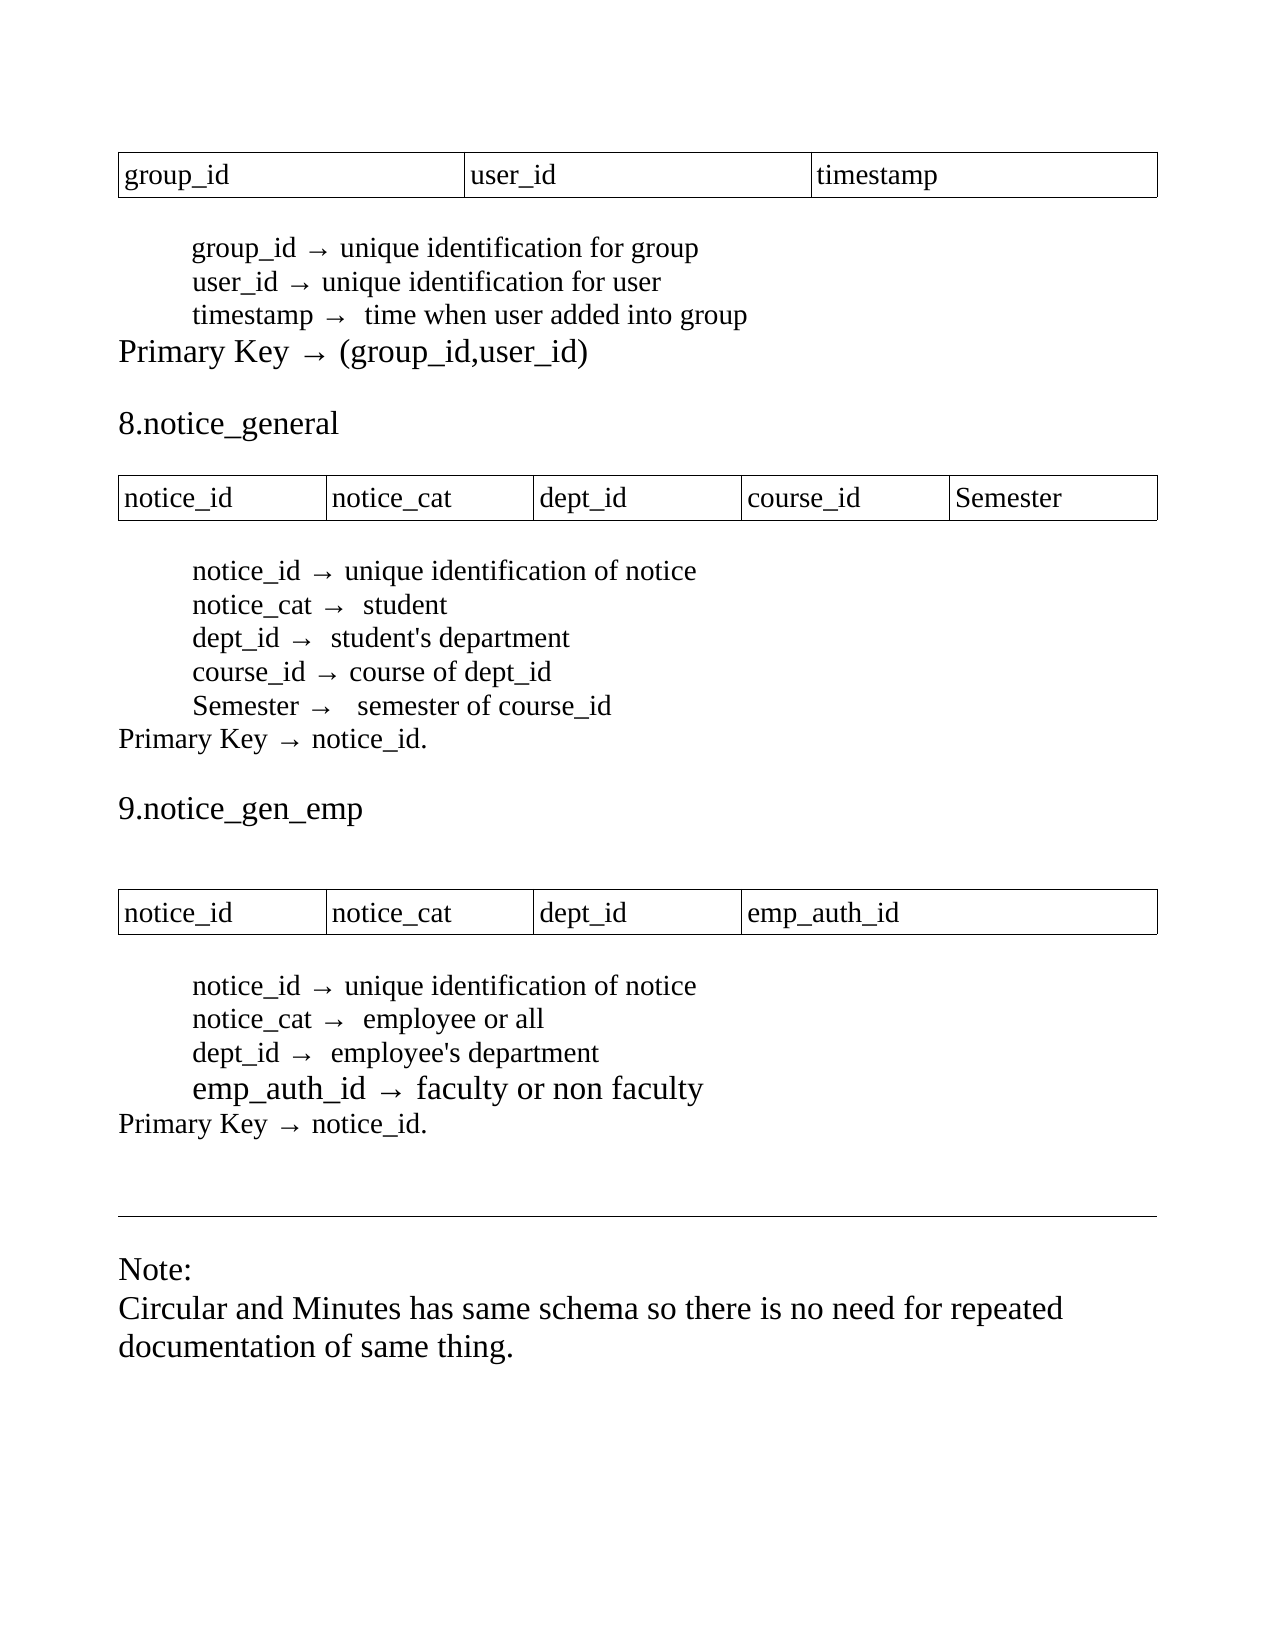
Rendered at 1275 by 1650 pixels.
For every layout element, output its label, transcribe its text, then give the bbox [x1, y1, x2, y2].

table_header emp_auth_id [742, 890, 1157, 934]
text course_id → course of dept_id [118, 654, 1157, 688]
table_header notice_cat [327, 476, 533, 520]
table_header dept_id [534, 890, 741, 934]
text user_id → unique identification for user [118, 264, 1157, 297]
text Primary Key → notice_id. [118, 721, 1157, 755]
text notice_cat → employee or all [118, 1001, 1157, 1035]
table_header user_id [465, 153, 811, 197]
text 8.notice_general [118, 403, 1157, 441]
text group_id → unique identification for group [118, 230, 1157, 264]
table_header group_id [119, 153, 464, 197]
text notice_id → unique identification of notice [118, 553, 1157, 587]
text dept_id → student's department [118, 621, 1157, 654]
text emp_auth_id → faculty or non faculty [118, 1068, 1157, 1107]
text notice_cat → student [118, 587, 1157, 621]
table_header notice_cat [327, 890, 533, 934]
table_header course_id [742, 476, 949, 520]
text Note: [118, 1250, 1157, 1288]
text notice_id → unique identification of notice [118, 968, 1157, 1001]
text dept_id → employee's department [118, 1035, 1157, 1068]
table_header dept_id [534, 476, 741, 520]
text Semester → semester of course_id [118, 688, 1157, 721]
table_header Semester [950, 476, 1157, 520]
table_header notice_id [119, 476, 326, 520]
text Circular and Minutes has same schema so there is no need for repeated documentation of same thing. [118, 1288, 1157, 1365]
text Primary Key → (group_id,user_id) [118, 331, 1157, 369]
text 9.notice_gen_emp [118, 788, 1157, 827]
text Primary Key → notice_id. [118, 1107, 1157, 1140]
table_header timestamp [812, 153, 1157, 197]
table_header notice_id [119, 890, 326, 934]
text timestamp → time when user added into group [118, 297, 1157, 331]
